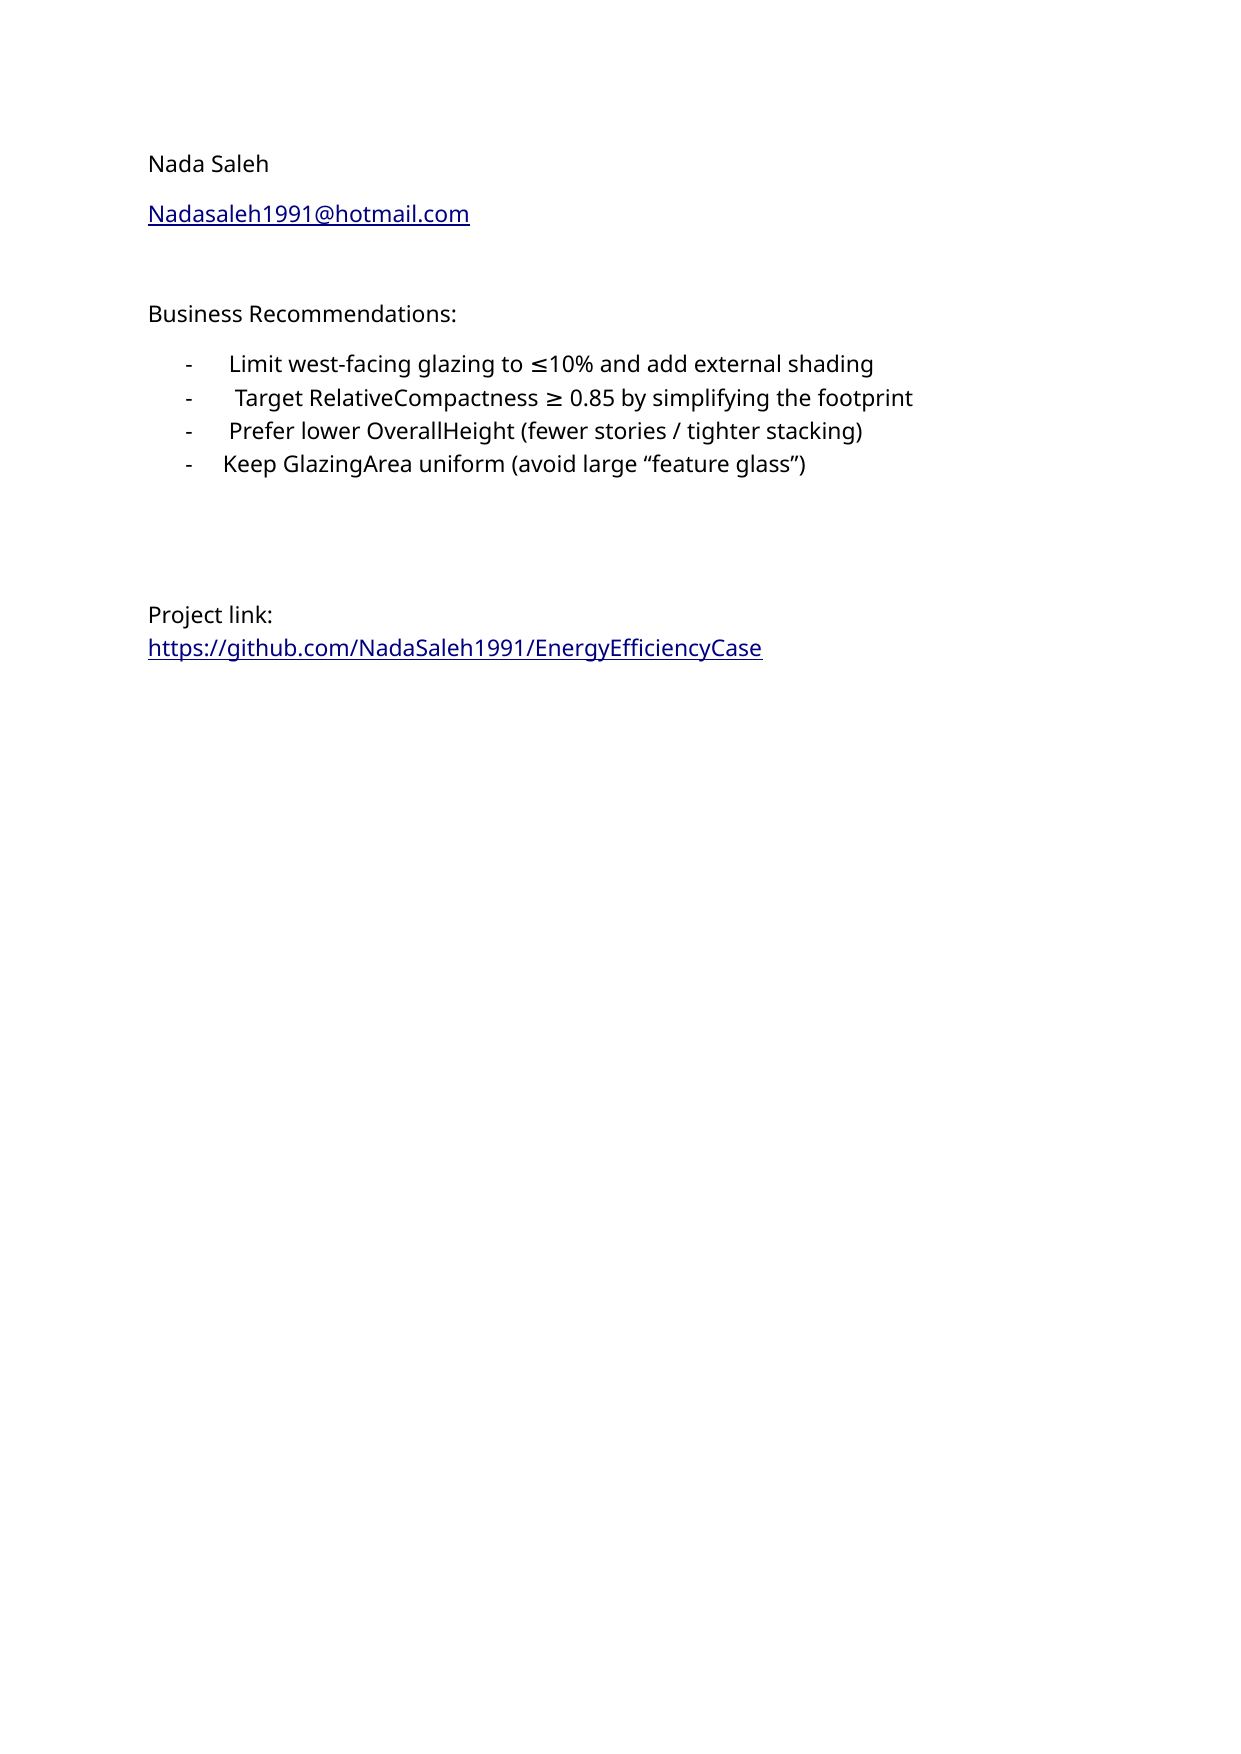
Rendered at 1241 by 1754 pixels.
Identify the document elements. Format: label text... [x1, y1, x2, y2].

list Keep GlazingArea uniform (avoid large “feature glass”) [185, 448, 1093, 479]
text Business Recommendations: [148, 298, 1093, 329]
list Target RelativeCompactness ≥ 0.85 by simplifying the footprint [185, 381, 1093, 413]
text Nadasaleh1991@hotmail.com [148, 198, 1093, 229]
list Limit west-facing glazing to ≤10% and add external shading [185, 348, 1093, 379]
text Project link: https://github.com/NadaSaleh1991/EnergyEfficiencyCase [148, 599, 1093, 663]
text Nada Saleh [148, 148, 1093, 179]
list Prefer lower OverallHeight (fewer stories / tighter stacking) [185, 415, 1093, 446]
